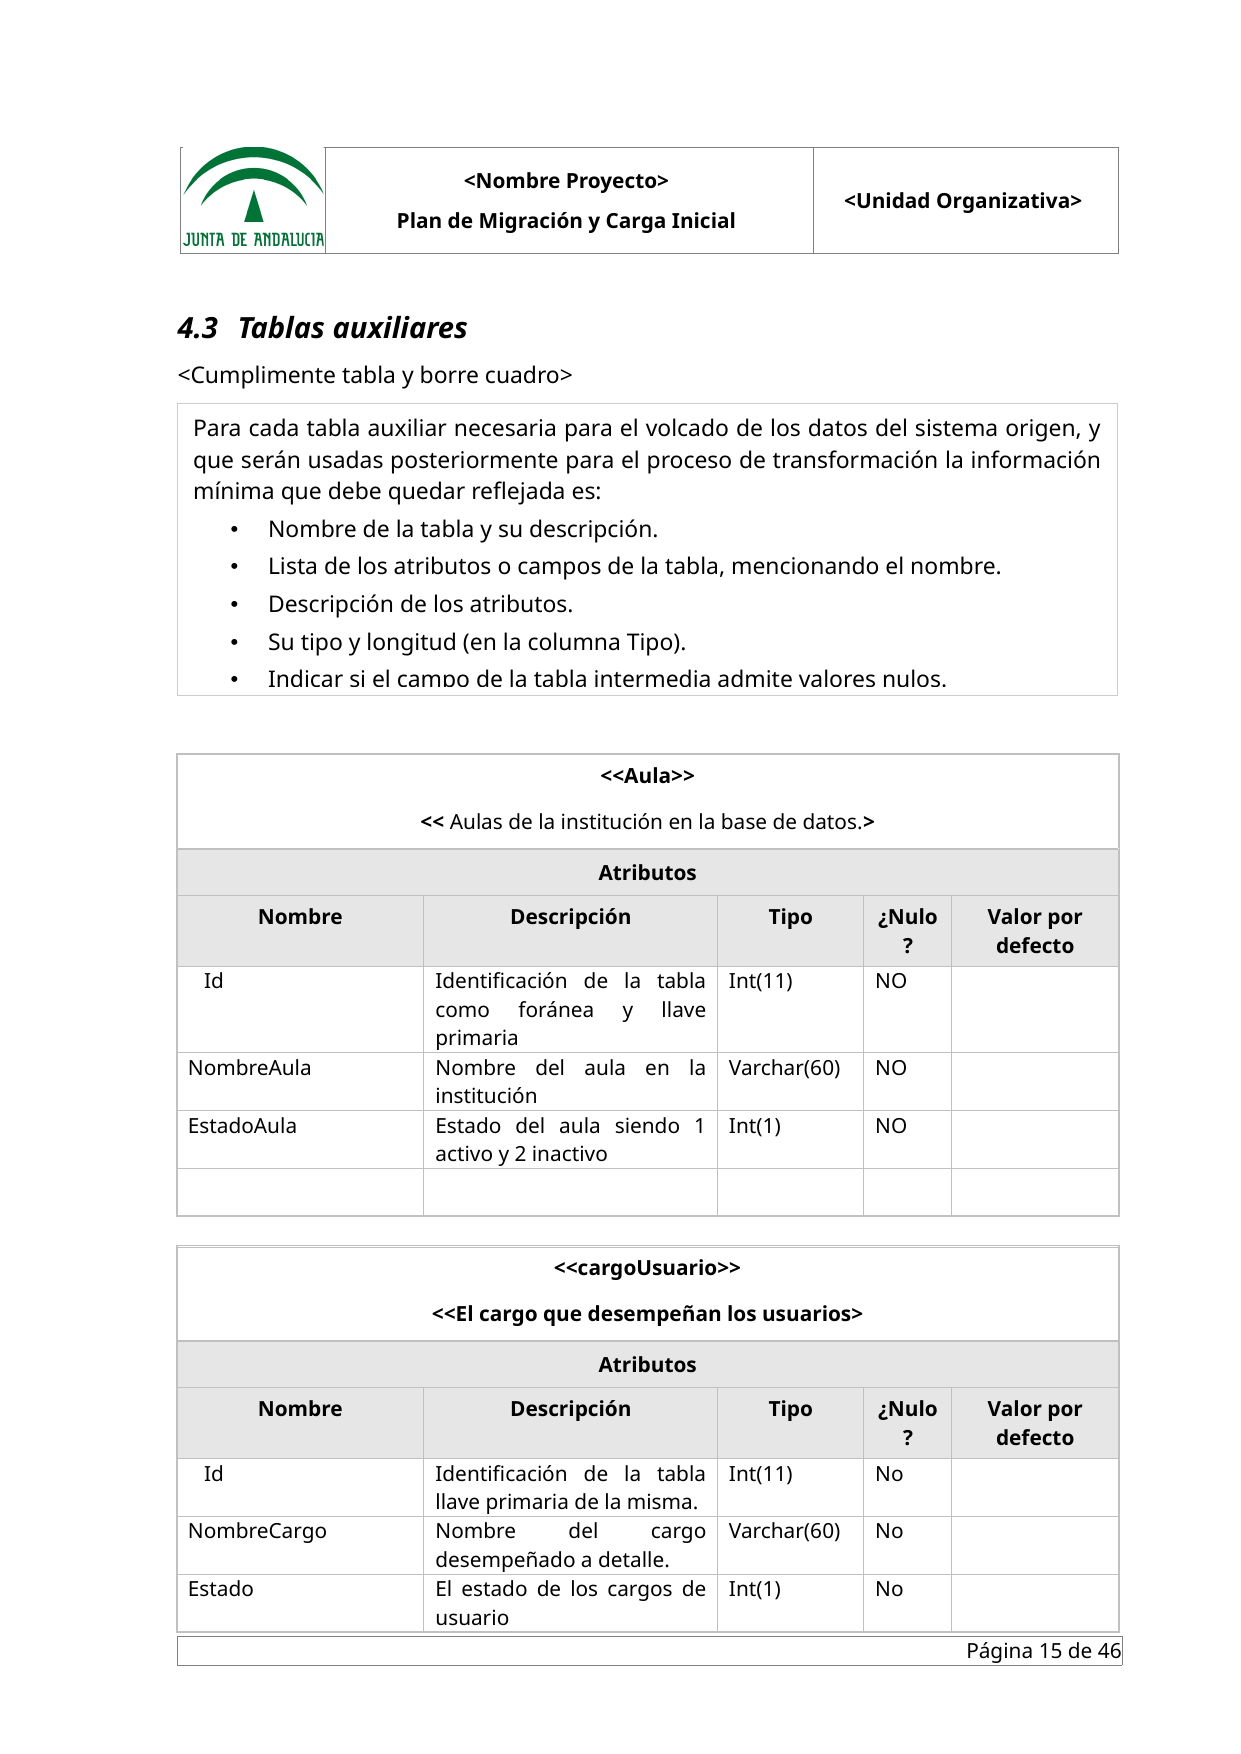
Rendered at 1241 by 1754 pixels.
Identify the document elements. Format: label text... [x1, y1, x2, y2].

table_cell No [864, 1459, 951, 1516]
list Indicar si el campo de la tabla intermedia admite valores nulos. [230, 663, 1102, 687]
table_cell Valor por defecto [952, 896, 1118, 966]
table_cell NO [864, 1053, 951, 1110]
table_cell Varchar(60) [718, 1053, 863, 1110]
list Lista de los atributos o campos de la tabla, mencionando el nombre. [230, 550, 1102, 581]
table_cell Tipo [718, 1388, 863, 1458]
table_cell Varchar(60) [718, 1517, 863, 1573]
table_cell Tipo [718, 896, 863, 966]
table_cell Nombre del aula en la institución [424, 1053, 717, 1110]
table_cell [952, 967, 1118, 1052]
table_cell Int(11) [718, 967, 863, 1052]
table_cell Atributos [178, 850, 1118, 895]
list Descripción de los atributos. [230, 588, 1102, 619]
text Para cada tabla auxiliar necesaria para el volcado de los datos del sistema origen, y que serán usadas posteriormente para el proceso de transformación la información mínima que debe quedar reflejada es: [193, 412, 1102, 506]
table_cell Id [178, 967, 423, 1052]
text <Cumplimente tabla y borre cuadro> [177, 359, 1122, 390]
list Su tipo y longitud (en la columna Tipo). [230, 626, 1102, 657]
table_cell NO [864, 1111, 951, 1168]
table_cell [864, 1169, 951, 1215]
subtitle Tablas auxiliares [177, 307, 1122, 347]
table_cell [718, 1169, 863, 1215]
table_cell Id [178, 1459, 423, 1516]
table_cell [952, 1111, 1118, 1168]
table_cell [424, 1169, 717, 1215]
table_cell No [864, 1517, 951, 1573]
table_cell Identificación de la tabla como foránea y llave primaria [424, 967, 717, 1052]
table_cell Identificación de la tabla llave primaria de la misma. [424, 1459, 717, 1516]
table_cell Estado del aula siendo 1 activo y 2 inactivo [424, 1111, 717, 1168]
table_cell Estado [178, 1575, 423, 1631]
table_cell Nombre [178, 896, 423, 966]
table_cell NombreCargo [178, 1517, 423, 1573]
table_cell Atributos [178, 1342, 1118, 1387]
table_cell [952, 1575, 1118, 1631]
table_cell [178, 1169, 423, 1215]
table_cell NO [864, 967, 951, 1052]
table_cell [952, 1459, 1118, 1516]
table_cell No [864, 1575, 951, 1631]
table_cell << Aulas de la institución en la base de datos.> [178, 801, 1118, 848]
table_cell Nombre [178, 1388, 423, 1458]
table_cell NombreAula [178, 1053, 423, 1110]
table_cell Int(1) [718, 1575, 863, 1631]
table_cell Nombre del cargo desempeñado a detalle. [424, 1517, 717, 1573]
table_cell Valor por defecto [952, 1388, 1118, 1458]
table_cell Descripción [424, 896, 717, 966]
list Nombre de la tabla y su descripción. [230, 512, 1102, 544]
table_cell El estado de los cargos de usuario [424, 1575, 717, 1631]
table_cell [952, 1053, 1118, 1110]
table_cell Int(1) [718, 1111, 863, 1168]
table_header <<cargoUsuario>> [178, 1248, 1118, 1293]
table_cell Descripción [424, 1388, 717, 1458]
table_cell ¿Nulo? [864, 1388, 951, 1458]
table_cell <<El cargo que desempeñan los usuarios> [178, 1293, 1118, 1340]
table_header <<Aula>> [178, 755, 1118, 801]
table_cell [952, 1517, 1118, 1573]
table_cell Int(11) [718, 1459, 863, 1516]
table_cell [952, 1169, 1118, 1215]
table_cell EstadoAula [178, 1111, 423, 1168]
table_cell ¿Nulo? [864, 896, 951, 966]
